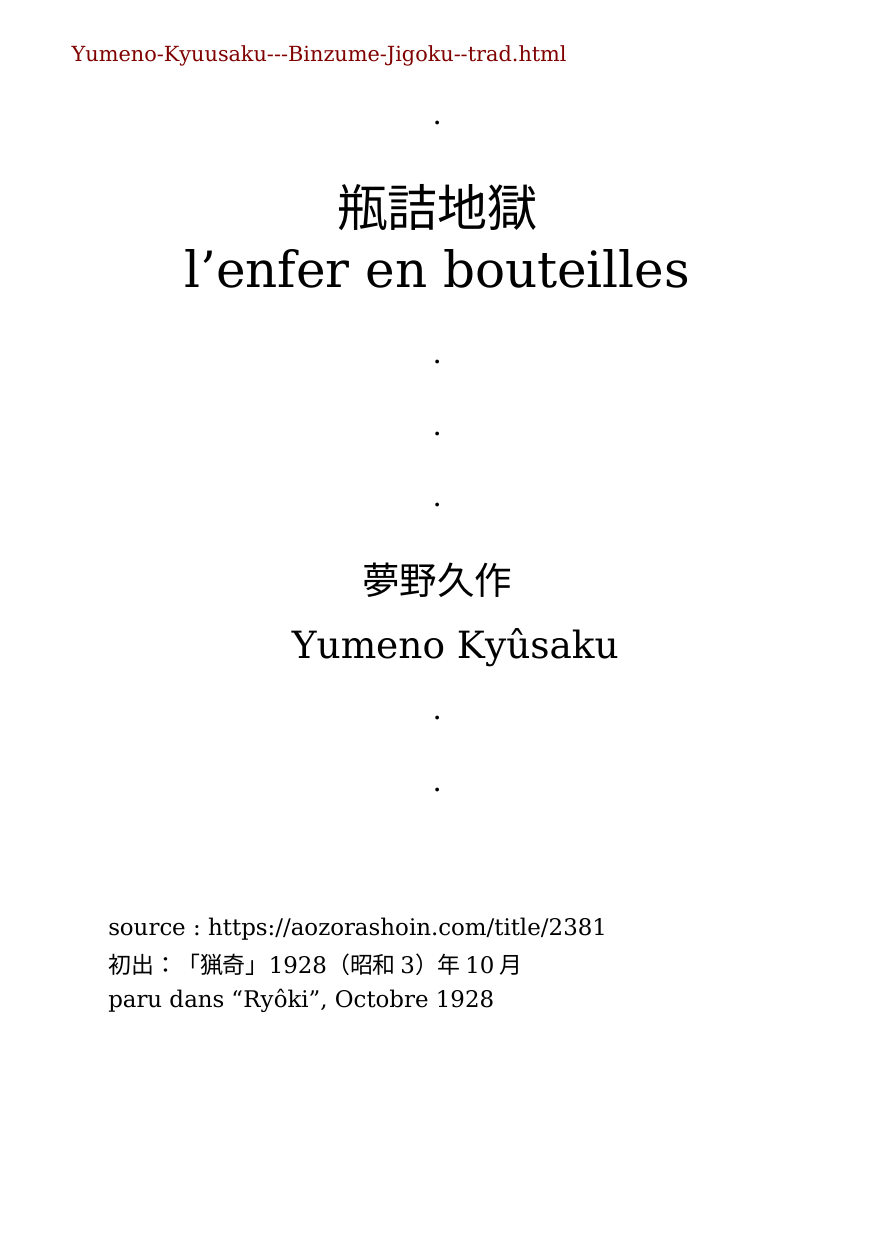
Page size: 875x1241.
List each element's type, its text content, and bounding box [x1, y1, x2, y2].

text Yumeno Kyûsaku [72, 624, 802, 667]
text 初出：「猟奇」1928（昭和3）年10月 [72, 947, 802, 980]
text source : https://aozorashoin.com/title/2381 [72, 914, 802, 941]
subtitle . [36, 480, 838, 514]
subtitle . [36, 408, 838, 442]
subtitle . [36, 692, 838, 726]
text paru dans “Ryôki”, Octobre 1928 [72, 986, 802, 1013]
subtitle . [36, 764, 838, 798]
subtitle . [36, 337, 838, 371]
subtitle 夢野久作 [36, 551, 838, 605]
text Yumeno-Kyuusaku---Binzume-Jigoku--trad.html [71, 42, 803, 66]
subtitle 瓶詰地獄 l’enfer en bouteilles [36, 169, 838, 299]
subtitle . [36, 97, 838, 131]
